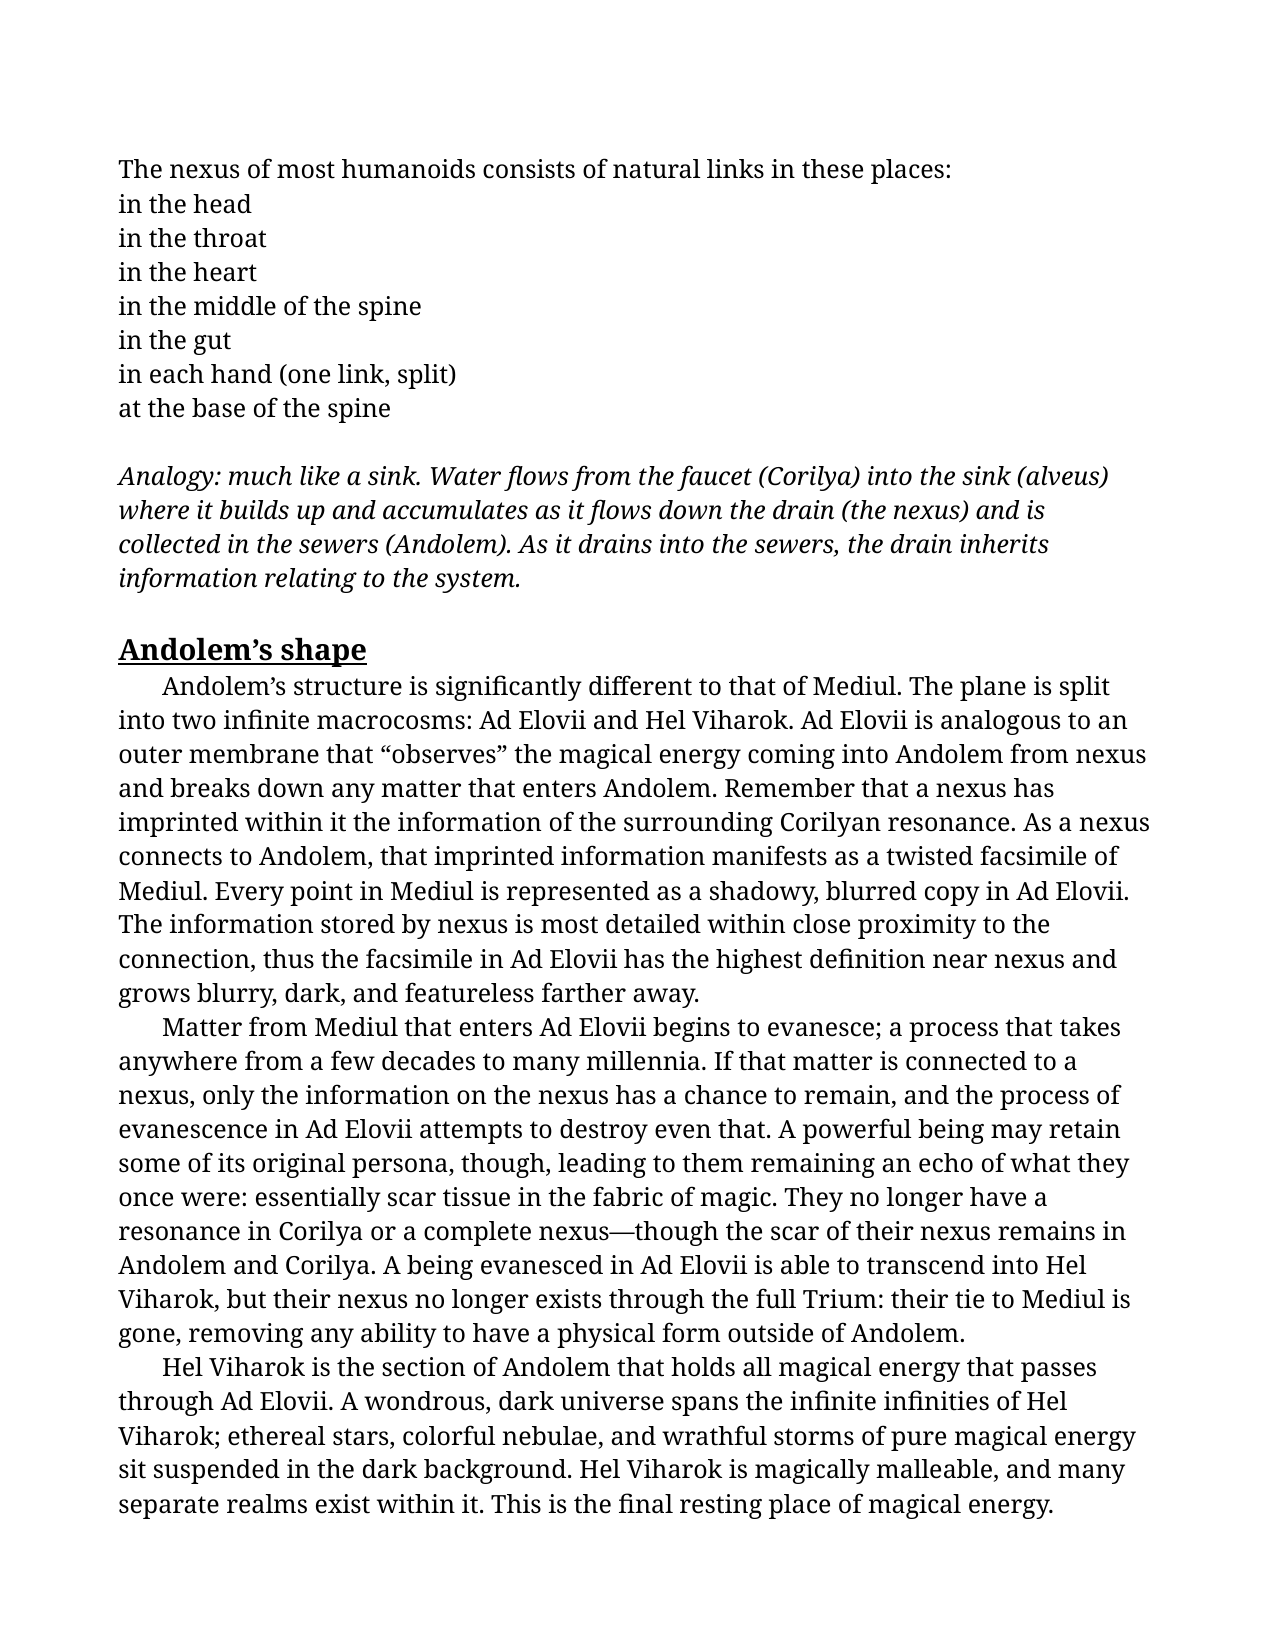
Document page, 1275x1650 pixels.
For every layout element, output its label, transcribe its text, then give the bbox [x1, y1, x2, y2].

text The nexus of most humanoids consists of natural links in these places: [118, 152, 1157, 186]
text in the throat [118, 220, 1157, 254]
text in the gut [118, 322, 1157, 357]
text Andolem’s shape [118, 629, 1157, 669]
text in the head [118, 186, 1157, 220]
text in the middle of the spine [118, 288, 1157, 322]
text in the heart [118, 254, 1157, 288]
text Analogy: much like a sink. Water flows from the faucet (Corilya) into the sink (alveus) where it builds up and accumulates as it flows down the drain (the nexus) and is collected in the sewers (Andolem). As it drains into the sewers, the drain inherits information relating to the system. [118, 459, 1157, 595]
text Hel Viharok is the section of Andolem that holds all magical energy that passes through Ad Elovii. A wondrous, dark universe spans the infinite infinities of Hel Viharok; ethereal stars, colorful nebulae, and wrathful storms of pure magical energy sit suspended in the dark background. Hel Viharok is magically malleable, and many separate realms exist within it. This is the final resting place of magical energy. [118, 1350, 1157, 1520]
text Andolem’s structure is significantly different to that of Mediul. The plane is split into two infinite macrocosms: Ad Elovii and Hel Viharok. Ad Elovii is analogous to an outer membrane that “observes” the magical energy coming into Andolem from nexus and breaks down any matter that enters Andolem. Remember that a nexus has imprinted within it the information of the surrounding Corilyan resonance. As a nexus connects to Andolem, that imprinted information manifests as a twisted facsimile of Mediul. Every point in Mediul is represented as a shadowy, blurred copy in Ad Elovii. The information stored by nexus is most detailed within close proximity to the connection, thus the facsimile in Ad Elovii has the highest definition near nexus and grows blurry, dark, and featureless farther away. [118, 669, 1157, 1009]
text at the base of the spine [118, 391, 1157, 425]
text in each hand (one link, split) [118, 357, 1157, 391]
text Matter from Mediul that enters Ad Elovii begins to evanesce; a process that takes anywhere from a few decades to many millennia. If that matter is connected to a nexus, only the information on the nexus has a chance to remain, and the process of evanescence in Ad Elovii attempts to destroy even that. A powerful being may retain some of its original persona, though, leading to them remaining an echo of what they once were: essentially scar tissue in the fabric of magic. They no longer have a resonance in Corilya or a complete nexus—though the scar of their nexus remains in Andolem and Corilya. A being evanesced in Ad Elovii is able to transcend into Hel Viharok, but their nexus no longer exists through the full Trium: their tie to Mediul is gone, removing any ability to have a physical form outside of Andolem. [118, 1009, 1157, 1350]
